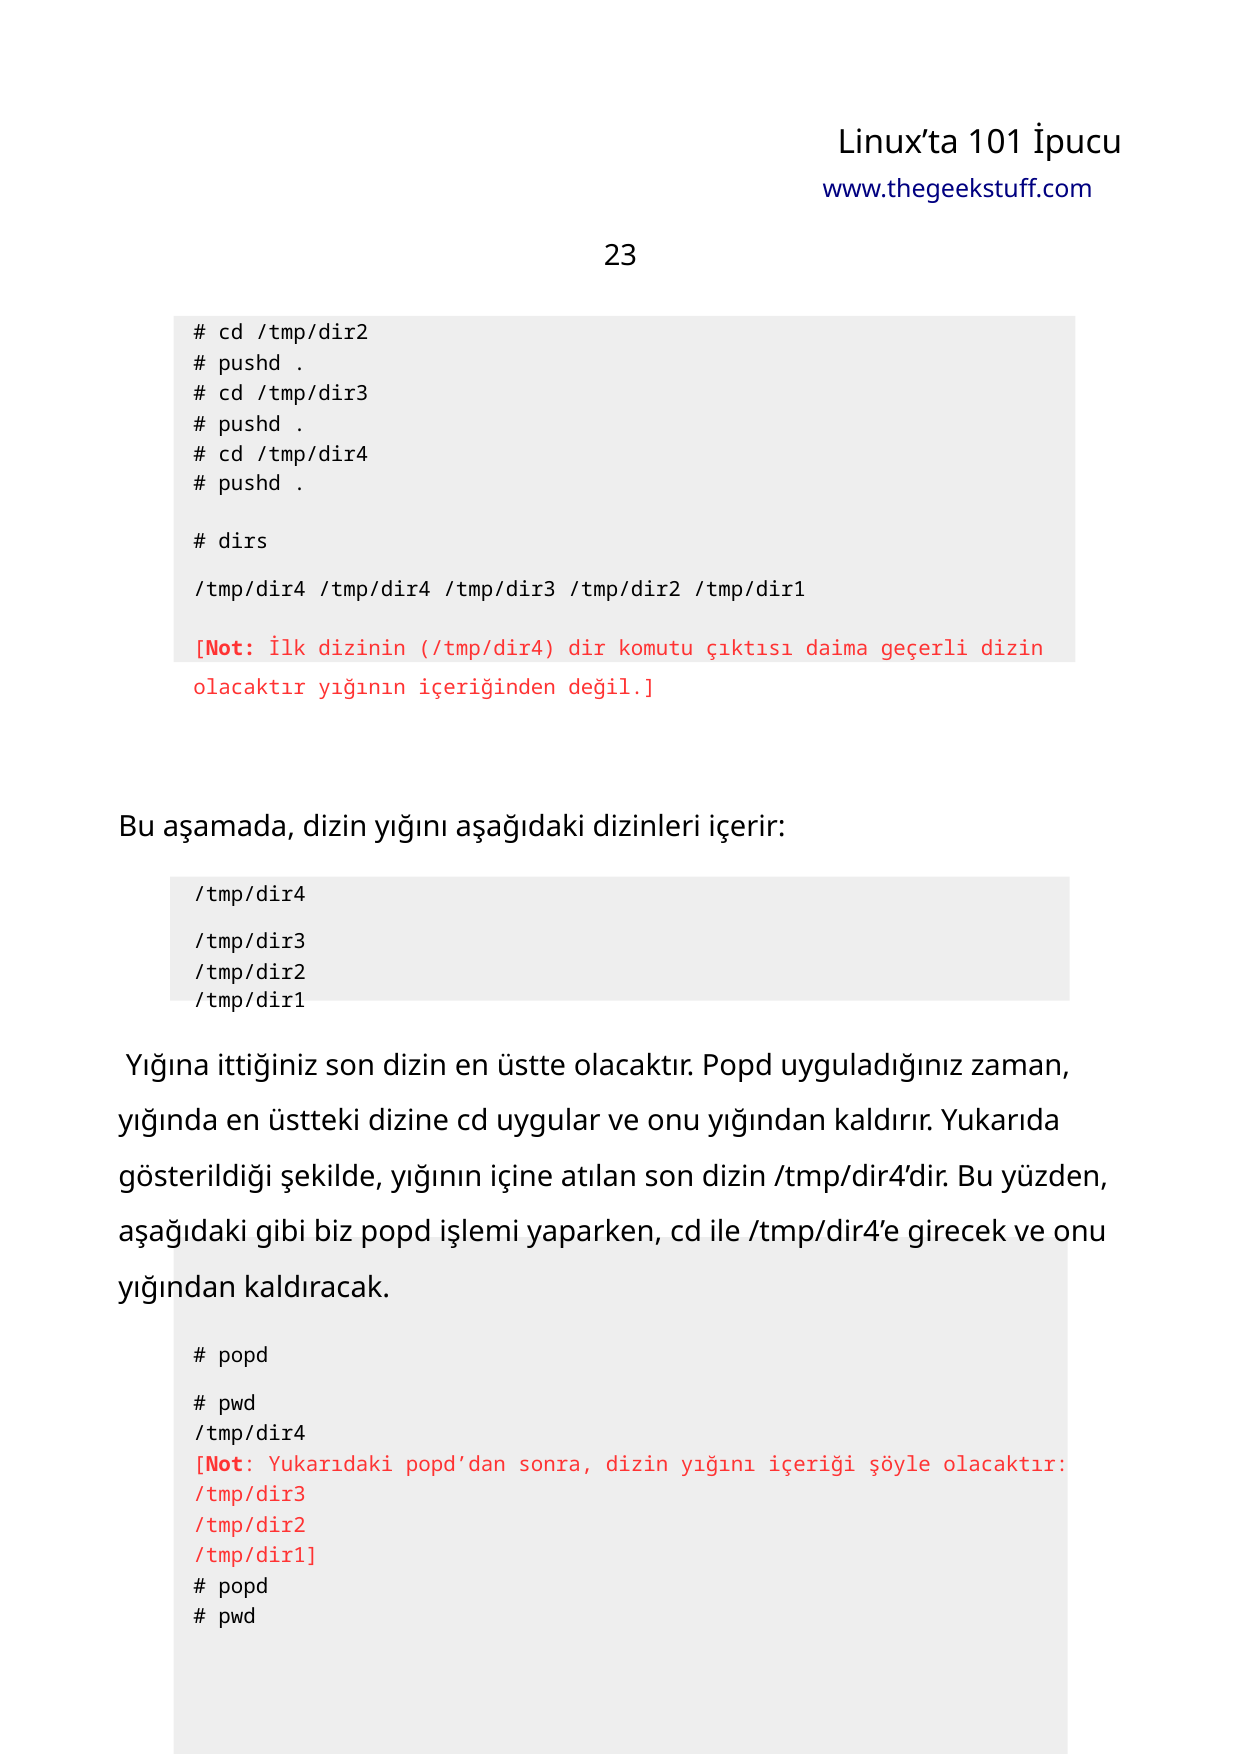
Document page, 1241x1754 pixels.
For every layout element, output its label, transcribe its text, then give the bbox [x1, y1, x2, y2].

text # popd [1068, 1571, 1099, 1599]
text # popd [141, 1571, 173, 1599]
text Yığına ittiğiniz son dizin en üstte olacaktır. Popd uyguladığınız zaman, yığında en üstteki dizine cd uygular ve onu yığından kaldırır. Yukarıda gösterildiği şekilde, yığının içine atılan son dizin /tmp/dir4’dir. Bu yüzden, aşağıdaki gibi biz popd işlemi yaparken, cd ile /tmp/dir4’e girecek ve onu yığından kaldıracak. [118, 1044, 1122, 1306]
text # popd [1068, 1341, 1122, 1369]
text # pushd . [118, 468, 173, 496]
text /tmp/dir3 [1070, 927, 1099, 955]
text # cd /tmp/dir4 [141, 439, 173, 468]
text # popd [118, 1341, 173, 1369]
text /tmp/dir2 [141, 1510, 173, 1538]
text /tmp/dir4 [1068, 1418, 1099, 1447]
text # dirs [118, 526, 173, 555]
text # cd /tmp/dir2 [1076, 317, 1099, 346]
text # pwd [141, 1601, 173, 1630]
text 13 [141, 234, 1099, 273]
text # dirs [1076, 526, 1122, 555]
text # cd /tmp/dir2 [141, 317, 173, 346]
text # pwd [141, 1388, 173, 1416]
text /tmp/dir4 [1070, 879, 1122, 908]
text # cd /tmp/dir4 [1076, 439, 1099, 468]
text /tmp/dir1] [1068, 1540, 1099, 1569]
text # cd /tmp/dir3 [141, 378, 173, 407]
text # pushd . [141, 348, 173, 376]
text /tmp/dir3 [141, 927, 170, 955]
text # pwd [1068, 1601, 1099, 1630]
text # pushd . [1076, 409, 1099, 437]
text /tmp/dir1] [141, 1540, 173, 1569]
text /tmp/dir2 [141, 957, 170, 986]
text /tmp/dir1 [118, 986, 1122, 1014]
text /tmp/dir3 [1068, 1479, 1099, 1508]
text # pwd [1068, 1388, 1099, 1416]
text /tmp/dir4 [118, 879, 170, 908]
text # pushd . [1076, 348, 1099, 376]
text Bu aşamada, dizin yığını aşağıdaki dizinleri içerir: [118, 805, 1122, 845]
text # pushd . [1076, 468, 1122, 496]
text /tmp/dir2 [1070, 957, 1099, 986]
text # cd /tmp/dir3 [1076, 378, 1099, 407]
text /tmp/dir3 [141, 1479, 173, 1508]
text [Not: İlk dizinin (/tmp/dir4) dir komutu çıktısı daima geçerli dizin olacaktır yığının içeriğinden değil.] [118, 633, 1122, 701]
text /tmp/dir2 [1068, 1510, 1099, 1538]
text /tmp/dir4 [141, 1418, 173, 1447]
text # pushd . [141, 409, 173, 437]
